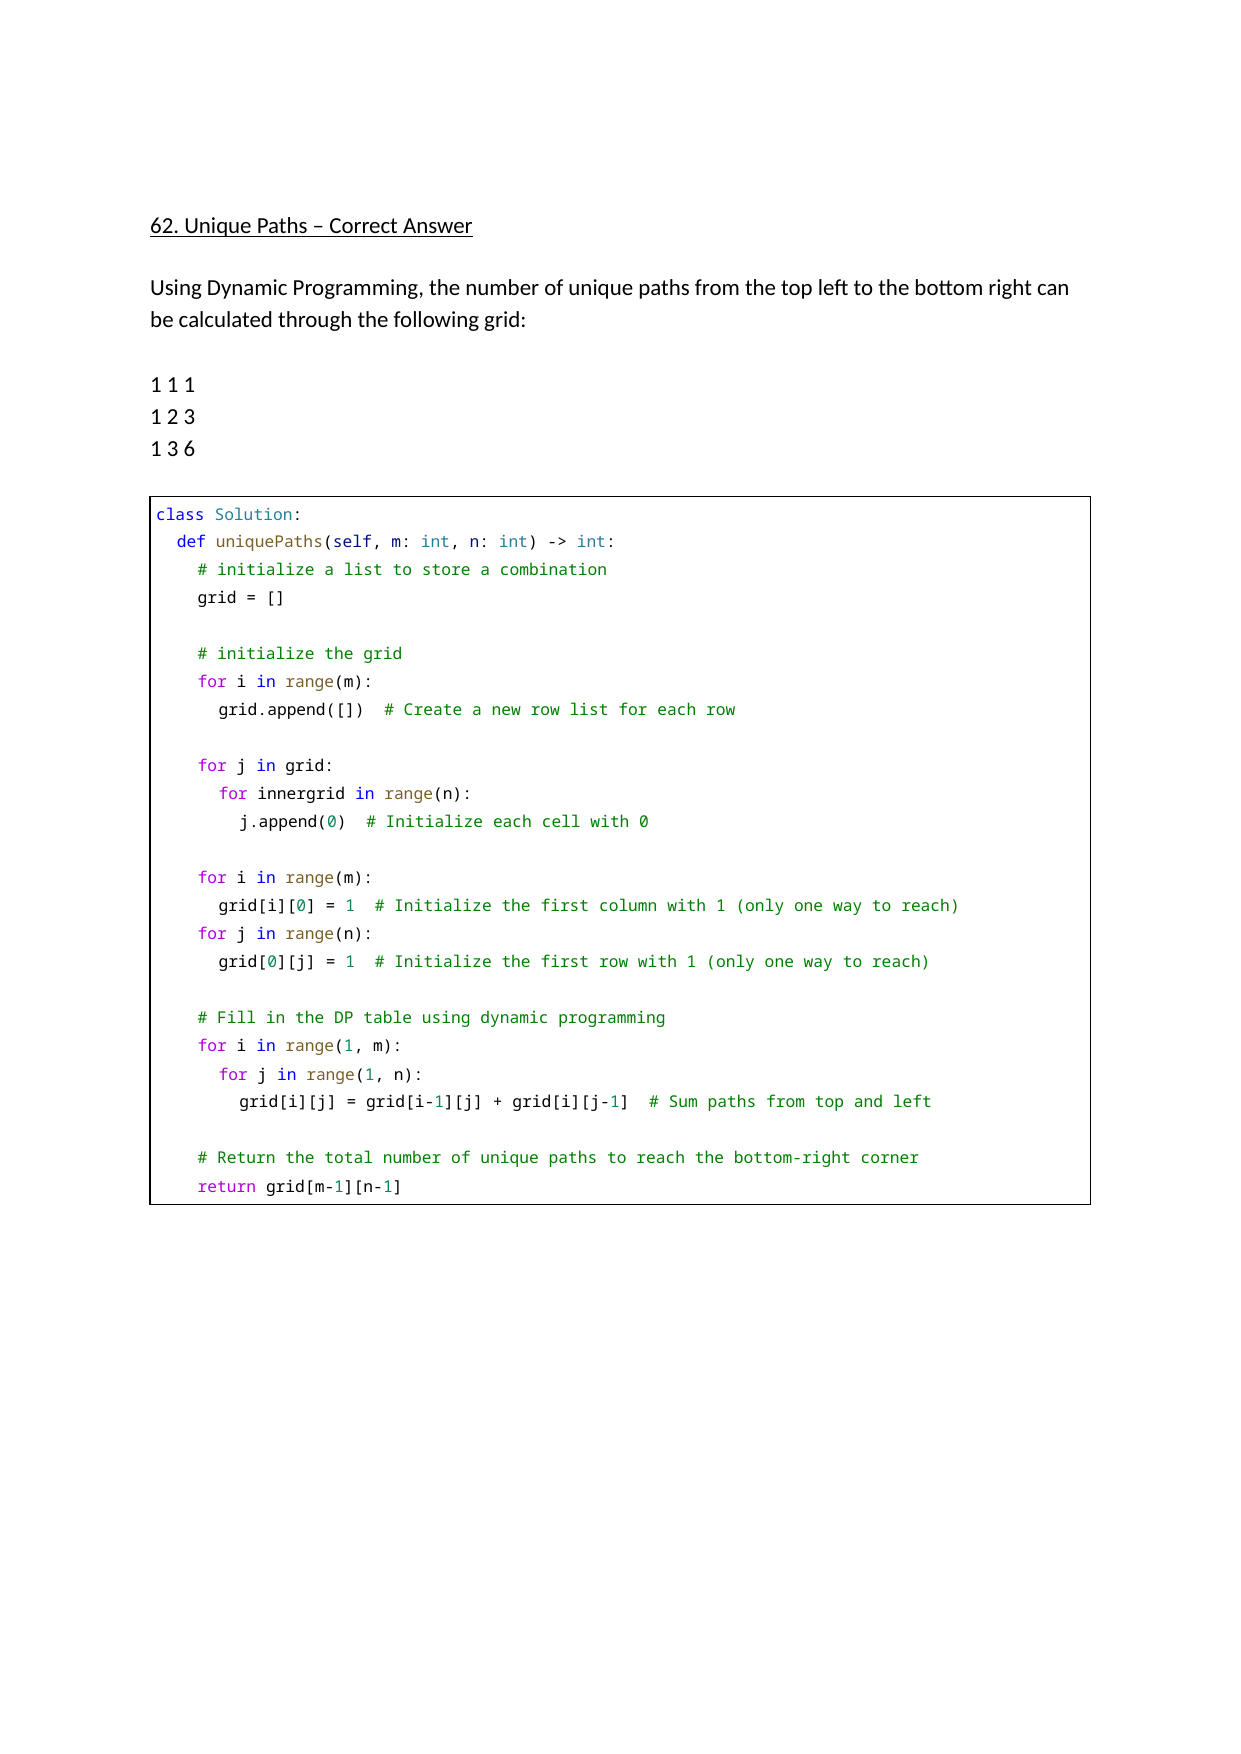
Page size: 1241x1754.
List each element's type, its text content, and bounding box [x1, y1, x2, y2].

text Using Dynamic Programming, the number of unique paths from the top left to the bottom right can be calculated through the following grid: 1 1 1 1 2 3 1 3 6 [150, 273, 1090, 462]
text 62. Unique Paths – Correct Answer [150, 212, 1090, 240]
table_header class Solution: def uniquePaths(self, m: int, n: int) -> int: # initialize a list to store a combination grid = [] # initialize the grid for i in range(m): grid.append([]) # Create a new row list for each row for j in grid: for innergrid in range(n): j.append(0) # Initialize each cell with 0 for i in range(m): grid[i][0] = 1 # Initialize the first column with 1 (only one way to reach) for j in range(n): grid[0][j] = 1 # Initialize the first row with 1 (only one way to reach) # Fill in the DP table using dynamic programming for i in range(1, m): for j in range(1, n): grid[i][j] = grid[i-1][j] + grid[i][j-1] # Sum paths from top and left # Return the total number of unique paths to reach the bottom-right corner return grid[m-1][n-1] [151, 497, 1090, 1203]
